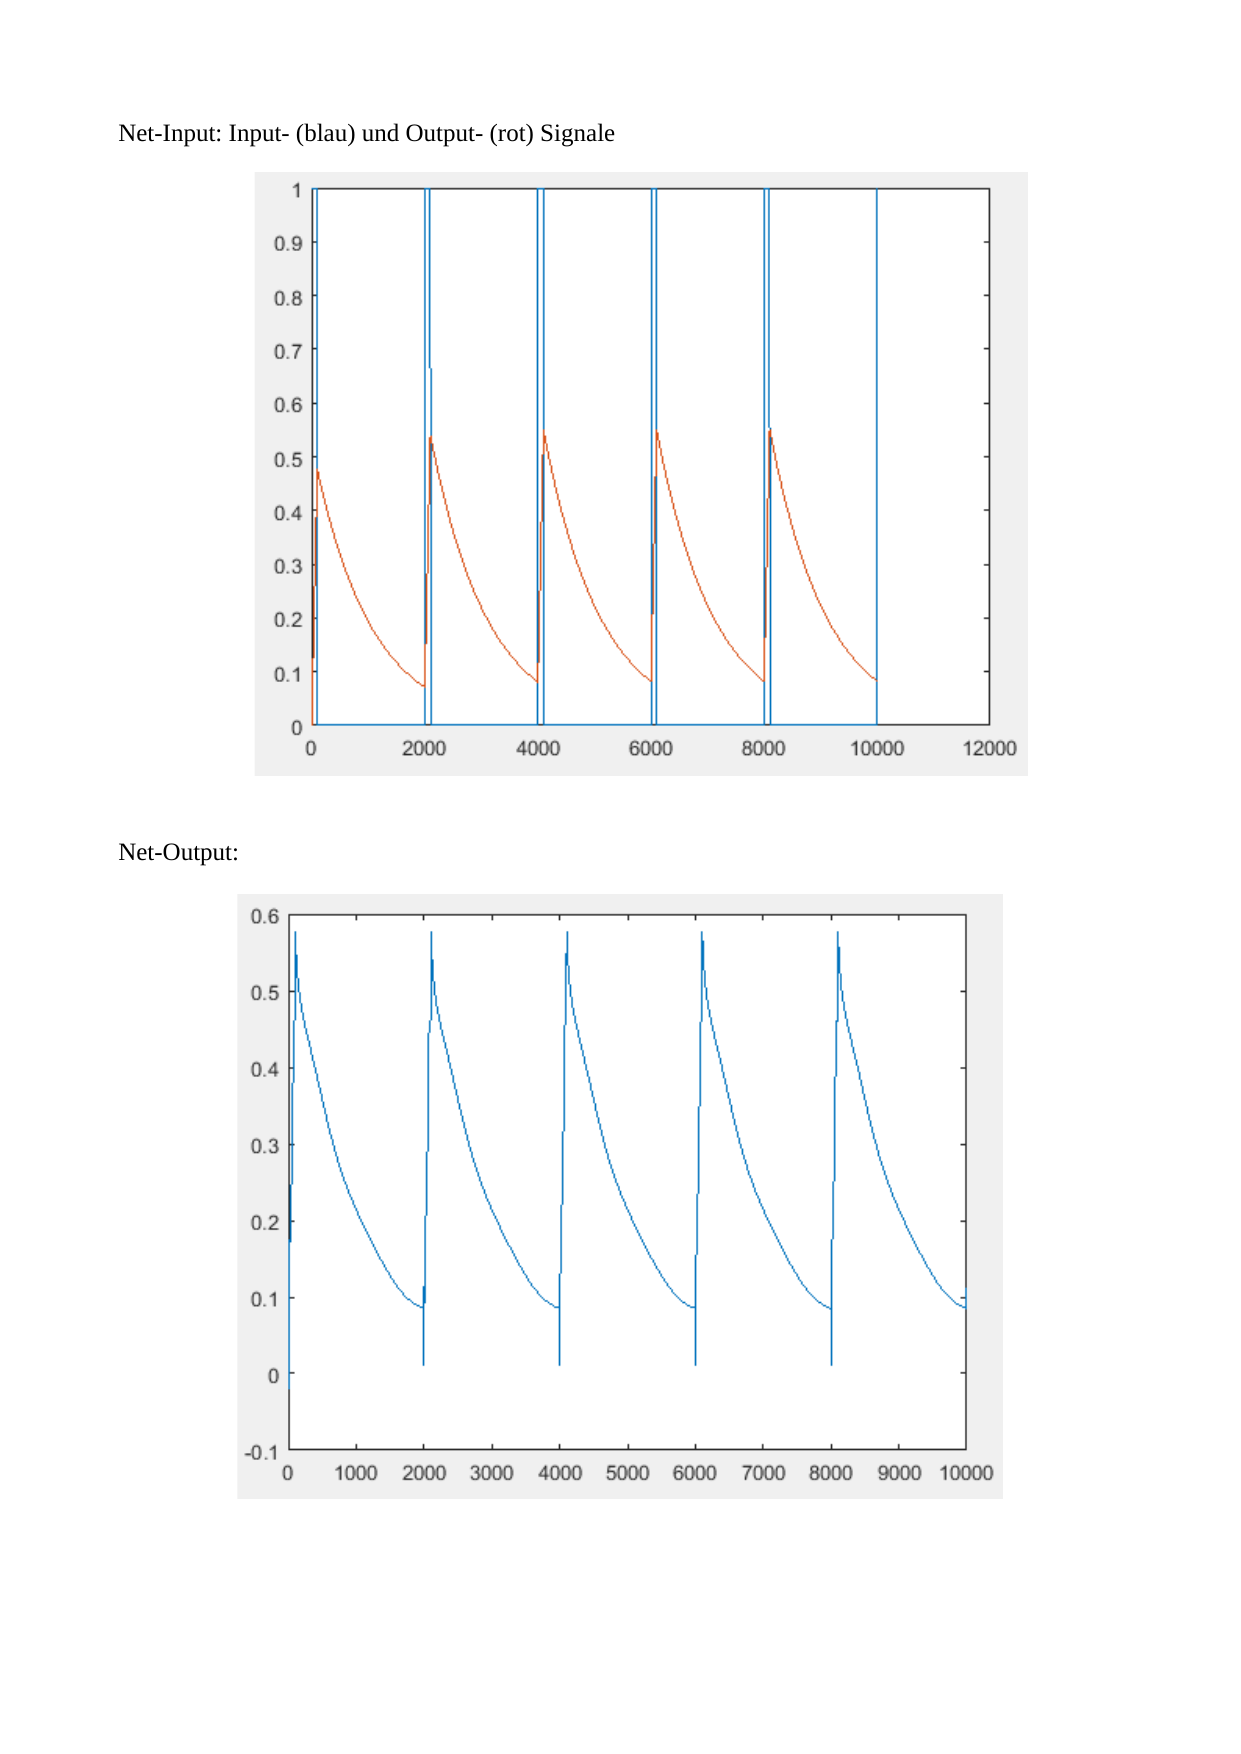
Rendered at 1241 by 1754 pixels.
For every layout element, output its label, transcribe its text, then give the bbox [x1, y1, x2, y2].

text Net-Input: Input- (blau) und Output- (rot) Signale [118, 118, 1122, 147]
picture [237, 894, 1003, 1499]
text Net-Output: [118, 837, 1122, 866]
picture [254, 172, 1028, 776]
